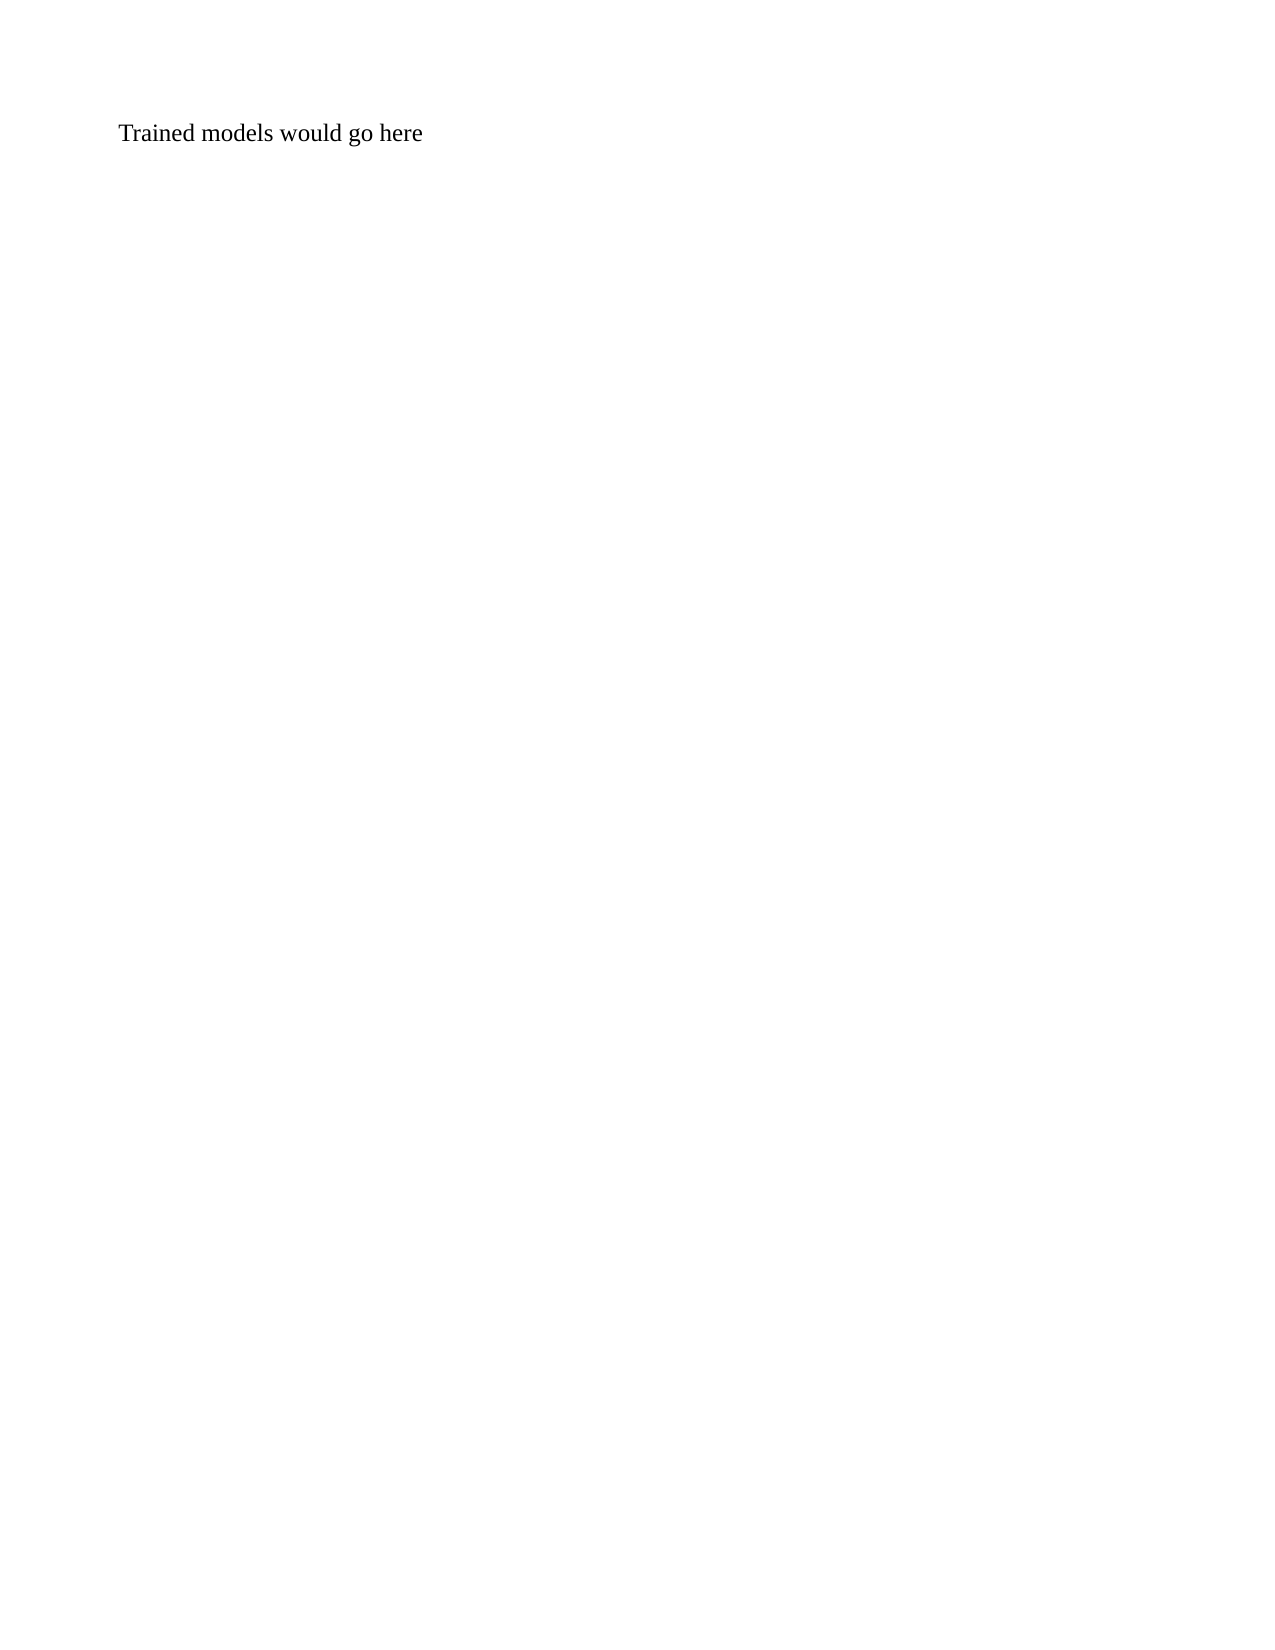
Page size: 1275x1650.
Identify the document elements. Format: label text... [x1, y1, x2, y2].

text Trained models would go here [118, 118, 1157, 147]
